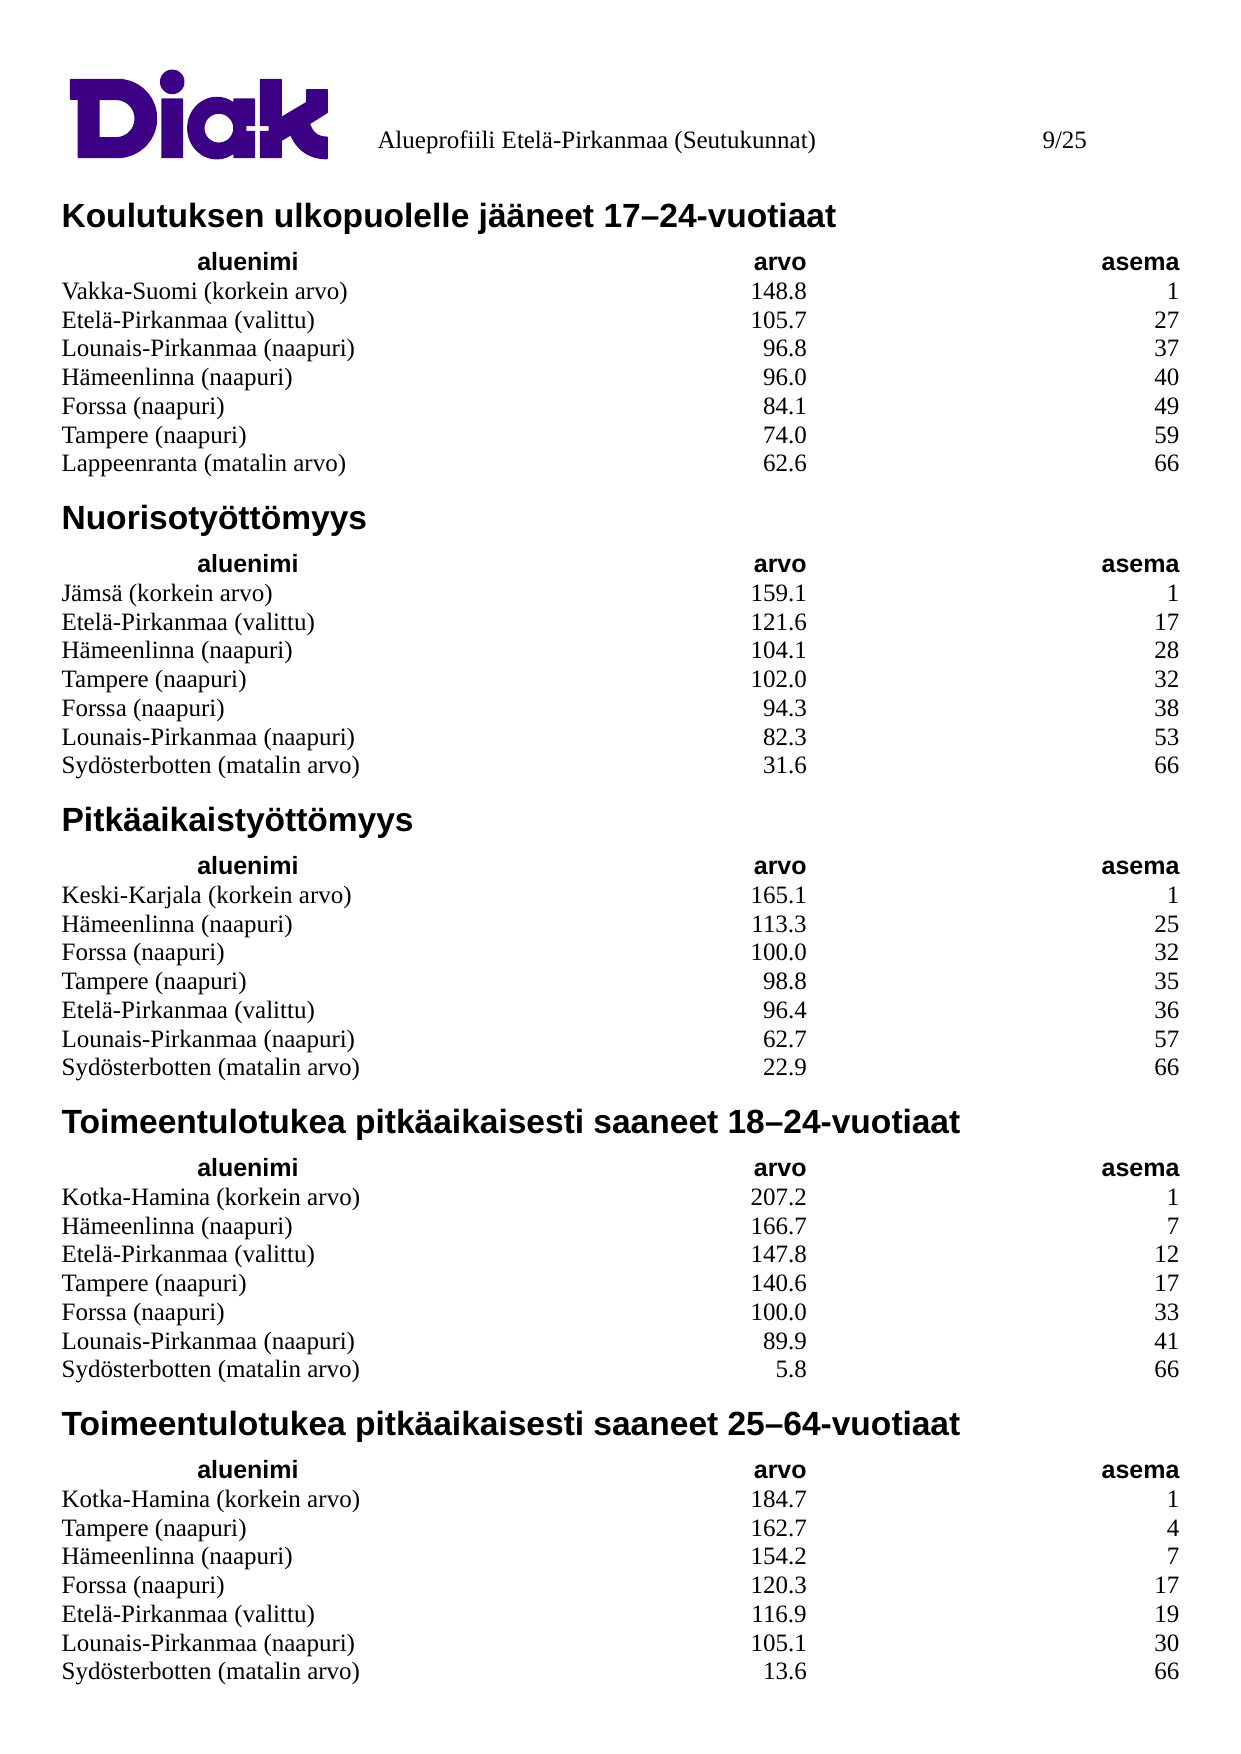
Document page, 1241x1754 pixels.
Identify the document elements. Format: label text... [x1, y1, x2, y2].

table_cell 104.1 [434, 636, 806, 664]
table_header asema [806, 549, 1179, 578]
table_header asema [806, 247, 1179, 276]
table_cell 105.7 [434, 305, 806, 333]
table_cell Lappeenranta (matalin arvo) [61, 449, 434, 477]
table_cell 66 [806, 449, 1179, 477]
table_cell Sydösterbotten (matalin arvo) [61, 751, 434, 779]
table_cell Sydösterbotten (matalin arvo) [61, 1053, 434, 1081]
table_cell 17 [806, 607, 1179, 636]
table_cell Forssa (naapuri) [61, 938, 434, 966]
table_cell 38 [806, 693, 1179, 722]
table_cell Forssa (naapuri) [61, 1297, 434, 1326]
table_cell 1 [806, 880, 1179, 909]
table_header arvo [434, 247, 806, 276]
table_cell 121.6 [434, 607, 806, 636]
table_cell 159.1 [434, 578, 806, 607]
table_cell 66 [806, 751, 1179, 779]
table_header arvo [434, 1455, 806, 1484]
table_header arvo [434, 1153, 806, 1182]
table_cell Tampere (naapuri) [61, 1513, 434, 1541]
table_cell 28 [806, 636, 1179, 664]
table_header aluenimi [61, 549, 434, 578]
table_cell 1 [806, 578, 1179, 607]
table_cell 96.4 [434, 995, 806, 1024]
table_cell Kotka-Hamina (korkein arvo) [61, 1182, 434, 1211]
table_cell 1 [806, 1484, 1179, 1513]
table_cell Etelä-Pirkanmaa (valittu) [61, 1599, 434, 1628]
table_cell Sydösterbotten (matalin arvo) [61, 1355, 434, 1383]
table_cell Hämeenlinna (naapuri) [61, 636, 434, 664]
table_cell 41 [806, 1326, 1179, 1354]
table_cell Hämeenlinna (naapuri) [61, 362, 434, 391]
table_cell 40 [806, 362, 1179, 391]
table_cell 66 [806, 1656, 1179, 1685]
table_cell Lounais-Pirkanmaa (naapuri) [61, 1628, 434, 1656]
table_cell 100.0 [434, 1297, 806, 1326]
table_cell 105.1 [434, 1628, 806, 1656]
table_cell Keski-Karjala (korkein arvo) [61, 880, 434, 909]
table_header asema [806, 851, 1179, 880]
table_cell 5.8 [434, 1355, 806, 1383]
table_cell 82.3 [434, 722, 806, 751]
table_header arvo [434, 851, 806, 880]
table_cell 25 [806, 909, 1179, 937]
table_header aluenimi [61, 1153, 434, 1182]
table_cell 13.6 [434, 1656, 806, 1685]
table_cell 7 [806, 1211, 1179, 1239]
table_cell 57 [806, 1024, 1179, 1052]
table_cell 207.2 [434, 1182, 806, 1211]
table_cell Tampere (naapuri) [61, 966, 434, 995]
table_cell Jämsä (korkein arvo) [61, 578, 434, 607]
table_cell 113.3 [434, 909, 806, 937]
table_cell Tampere (naapuri) [61, 1268, 434, 1297]
table_cell Etelä-Pirkanmaa (valittu) [61, 1240, 434, 1268]
table_cell 32 [806, 664, 1179, 693]
table_cell 116.9 [434, 1599, 806, 1628]
table_cell Hämeenlinna (naapuri) [61, 1211, 434, 1239]
table_cell 36 [806, 995, 1179, 1024]
table_cell 165.1 [434, 880, 806, 909]
subtitle Pitkäaikaistyöttömyys [61, 800, 1179, 839]
table_cell Etelä-Pirkanmaa (valittu) [61, 995, 434, 1024]
table_header asema [806, 1153, 1179, 1182]
table_cell 98.8 [434, 966, 806, 995]
table_cell 19 [806, 1599, 1179, 1628]
subtitle Nuorisotyöttömyys [61, 498, 1179, 537]
table_cell 94.3 [434, 693, 806, 722]
table_cell 74.0 [434, 420, 806, 448]
table_cell Forssa (naapuri) [61, 391, 434, 420]
table_cell 66 [806, 1355, 1179, 1383]
table_cell Etelä-Pirkanmaa (valittu) [61, 607, 434, 636]
table_cell 17 [806, 1570, 1179, 1599]
table_cell 32 [806, 938, 1179, 966]
table_header aluenimi [61, 1455, 434, 1484]
table_cell 4 [806, 1513, 1179, 1541]
table_cell 53 [806, 722, 1179, 751]
table_cell 30 [806, 1628, 1179, 1656]
table_cell Forssa (naapuri) [61, 693, 434, 722]
table_cell 102.0 [434, 664, 806, 693]
table_cell 33 [806, 1297, 1179, 1326]
table_cell 84.1 [434, 391, 806, 420]
table_cell Hämeenlinna (naapuri) [61, 1541, 434, 1570]
table_cell Lounais-Pirkanmaa (naapuri) [61, 722, 434, 751]
table_cell 100.0 [434, 938, 806, 966]
table_cell Tampere (naapuri) [61, 664, 434, 693]
table_cell 120.3 [434, 1570, 806, 1599]
table_cell Forssa (naapuri) [61, 1570, 434, 1599]
table_cell Kotka-Hamina (korkein arvo) [61, 1484, 434, 1513]
table_header arvo [434, 549, 806, 578]
table_cell 31.6 [434, 751, 806, 779]
table_cell 27 [806, 305, 1179, 333]
table_cell 140.6 [434, 1268, 806, 1297]
table_cell Lounais-Pirkanmaa (naapuri) [61, 1326, 434, 1354]
table_cell 184.7 [434, 1484, 806, 1513]
table_cell 96.0 [434, 362, 806, 391]
table_header asema [806, 1455, 1179, 1484]
subtitle Toimeentulotukea pitkäaikaisesti saaneet 25–64-vuotiaat [61, 1404, 1179, 1443]
table_cell 49 [806, 391, 1179, 420]
table_cell 148.8 [434, 276, 806, 305]
table_cell Tampere (naapuri) [61, 420, 434, 448]
subtitle Koulutuksen ulkopuolelle jääneet 17–24-vuotiaat [61, 196, 1179, 235]
table_header aluenimi [61, 247, 434, 276]
table_cell 66 [806, 1053, 1179, 1081]
table_cell 96.8 [434, 334, 806, 362]
table_cell Sydösterbotten (matalin arvo) [61, 1656, 434, 1685]
table_cell 22.9 [434, 1053, 806, 1081]
table_cell 147.8 [434, 1240, 806, 1268]
table_cell Hämeenlinna (naapuri) [61, 909, 434, 937]
table_cell 1 [806, 276, 1179, 305]
table_cell Etelä-Pirkanmaa (valittu) [61, 305, 434, 333]
table_header aluenimi [61, 851, 434, 880]
subtitle Toimeentulotukea pitkäaikaisesti saaneet 18–24-vuotiaat [61, 1102, 1179, 1141]
table_cell Vakka-Suomi (korkein arvo) [61, 276, 434, 305]
table_cell 1 [806, 1182, 1179, 1211]
table_cell 89.9 [434, 1326, 806, 1354]
table_cell 62.7 [434, 1024, 806, 1052]
table_cell 35 [806, 966, 1179, 995]
table_cell Lounais-Pirkanmaa (naapuri) [61, 334, 434, 362]
table_cell 62.6 [434, 449, 806, 477]
table_cell 59 [806, 420, 1179, 448]
table_cell Lounais-Pirkanmaa (naapuri) [61, 1024, 434, 1052]
table_cell 7 [806, 1541, 1179, 1570]
table_cell 162.7 [434, 1513, 806, 1541]
table_cell 166.7 [434, 1211, 806, 1239]
table_cell 17 [806, 1268, 1179, 1297]
table_cell 12 [806, 1240, 1179, 1268]
table_cell 37 [806, 334, 1179, 362]
table_cell 154.2 [434, 1541, 806, 1570]
